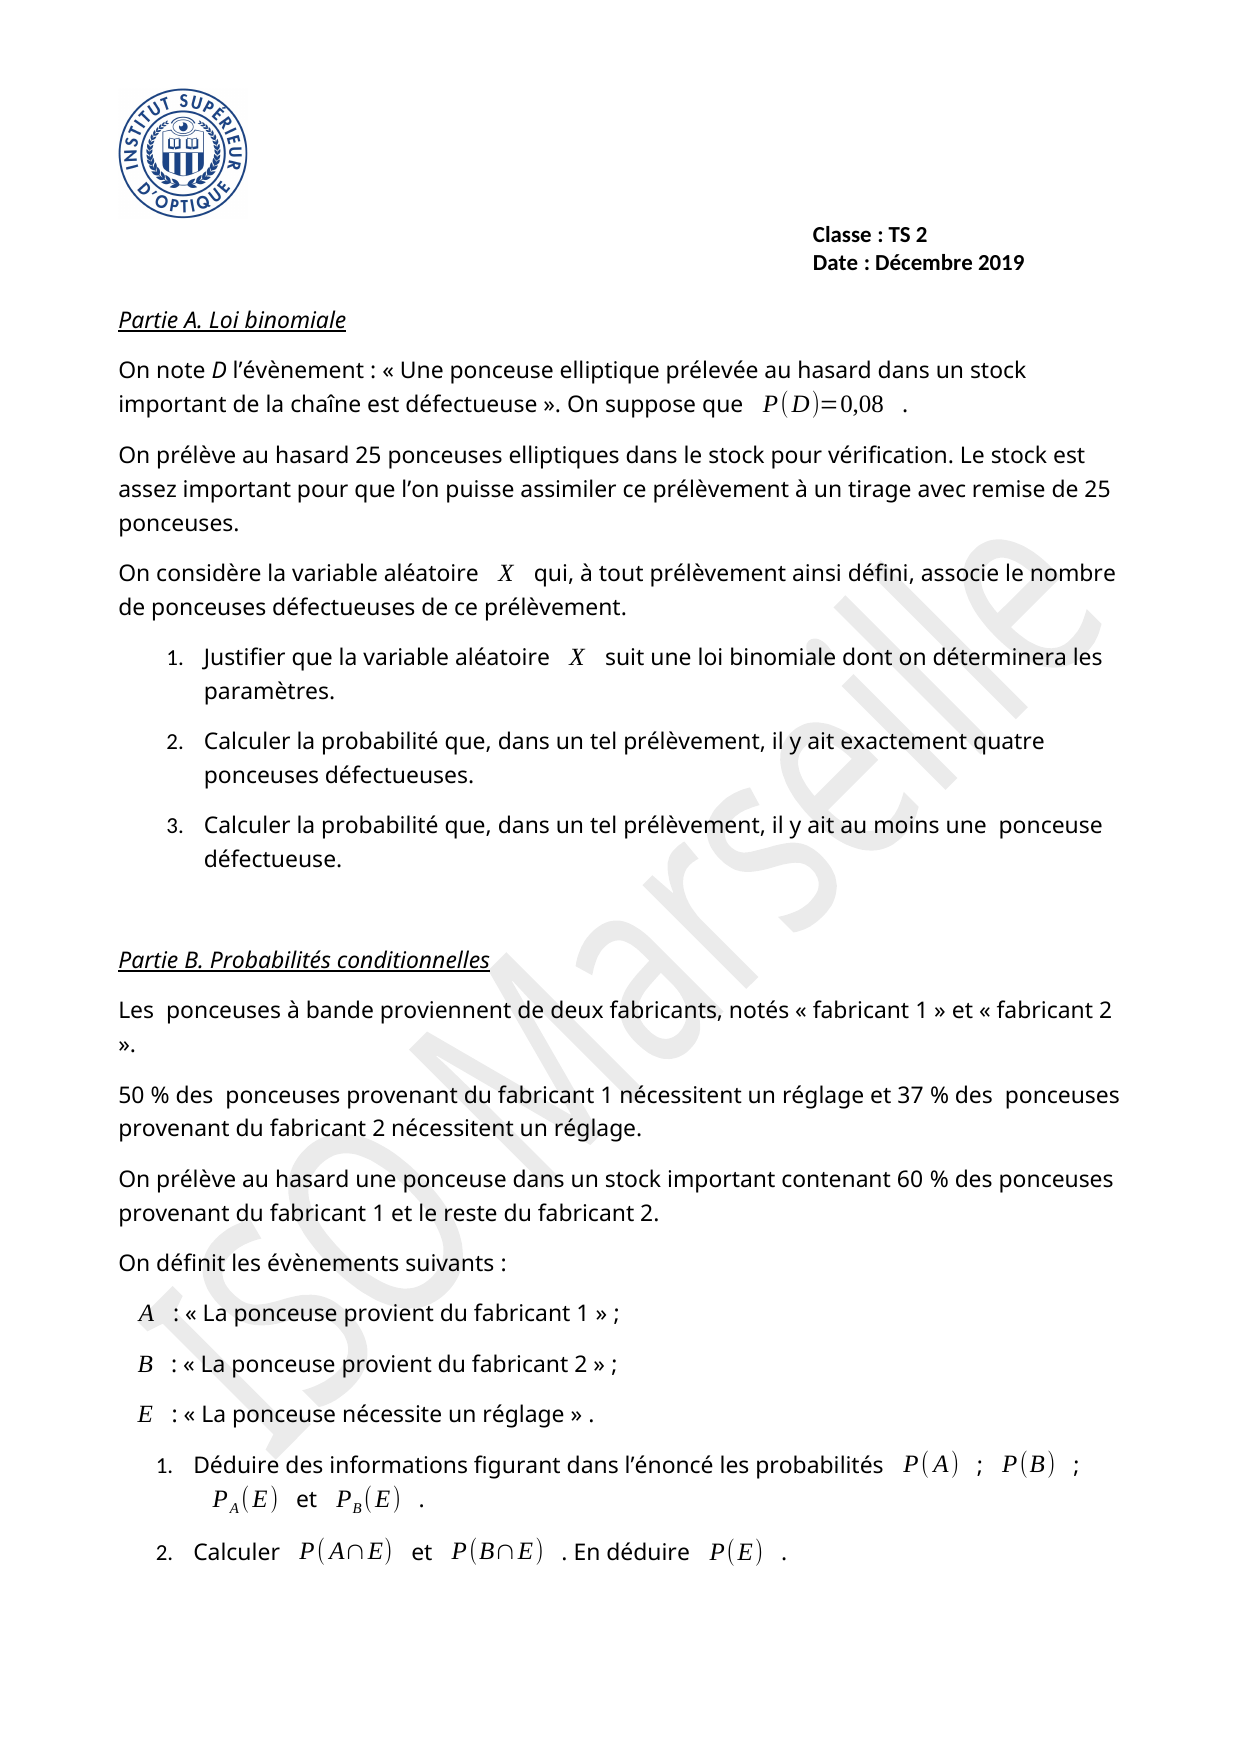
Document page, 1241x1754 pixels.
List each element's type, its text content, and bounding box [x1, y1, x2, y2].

text On note D l’évènement : « Une ponceuse elliptique prélevée au hasard dans un stock important de la chaîne est défectueuse ». On suppose que. [118, 354, 1122, 420]
list Calculer la probabilité que, dans un tel prélèvement, il y ait exactement quatre ponceuses défectueuses. [166, 725, 1122, 790]
list Déduire des informations figurant dans l’énoncé les probabilités;;et. [156, 1448, 1122, 1516]
text : « La ponceuse provient du fabricant 1 » ; [118, 1297, 1122, 1328]
text On définit les évènements suivants : [118, 1247, 1122, 1278]
text On prélève au hasard une ponceuse dans un stock important contenant 60 % des ponceuses provenant du fabricant 1 et le reste du fabricant 2. [118, 1163, 1122, 1228]
list Calculeret. En déduire. [156, 1536, 1122, 1567]
list Calculer la probabilité que, dans un tel prélèvement, il y ait au moins une ponceuse défectueuse. [166, 809, 1122, 874]
text : « La ponceuse provient du fabricant 2 » ; [118, 1348, 1122, 1379]
text On considère la variable aléatoirequi, à tout prélèvement ainsi défini, associe le nombre de ponceuses défectueuses de ce prélèvement. [118, 557, 1122, 622]
text 50 % des ponceuses provenant du fabricant 1 nécessitent un réglage et 37 % des ponceuses provenant du fabricant 2 nécessitent un réglage. [118, 1078, 1122, 1143]
text Les ponceuses à bande proviennent de deux fabricants, notés « fabricant 1 » et « fabricant 2 ». [118, 994, 1122, 1059]
text Partie B. Probabilités conditionnelles [118, 944, 1122, 975]
picture [118, 88, 248, 219]
text : « La ponceuse nécessite un réglage » . [118, 1398, 1122, 1429]
list Justifier que la variable aléatoiresuit une loi binomiale dont on déterminera les paramètres. [166, 641, 1122, 706]
text On prélève au hasard 25 ponceuses elliptiques dans le stock pour vérification. Le stock est assez important pour que l’on puisse assimiler ce prélèvement à un tirage avec remise de 25 ponceuses. [118, 439, 1122, 538]
text Partie A. Loi binomiale [118, 304, 1122, 335]
